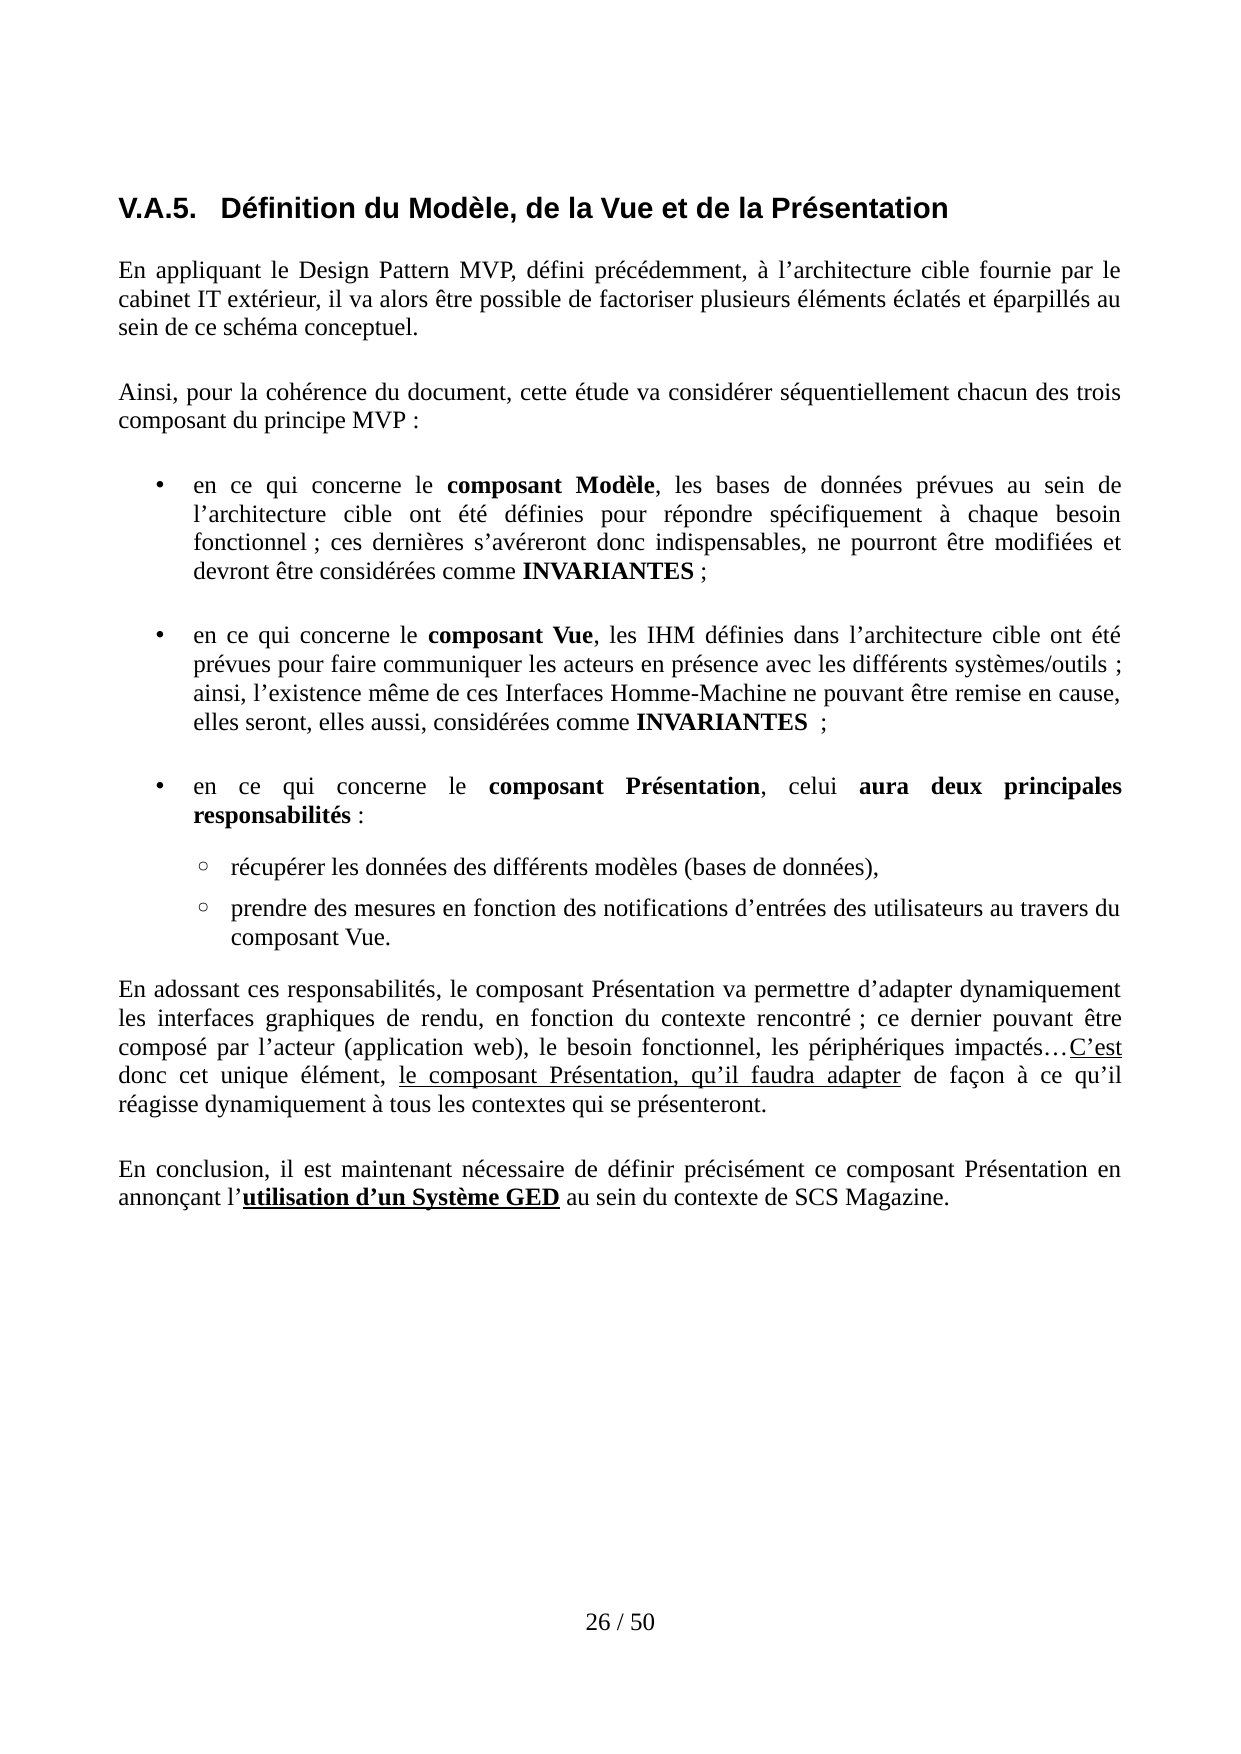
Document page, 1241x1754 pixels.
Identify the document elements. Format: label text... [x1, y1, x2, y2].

list en ce qui concerne le composant Présentation, celui aura deux principales responsabilités : [156, 771, 1122, 829]
text En appliquant le Design Pattern MVP, défini précédemment, à l’architecture cible fournie par le cabinet IT extérieur, il va alors être possible de factoriser plusieurs éléments éclatés et éparpillés au sein de ce schéma conceptuel. [118, 255, 1122, 341]
text Ainsi, pour la cohérence du document, cette étude va considérer séquentiellement chacun des trois composant du principe MVP : [118, 377, 1122, 434]
subtitle Définition du Modèle, de la Vue et de la Présentation [118, 191, 1122, 225]
list en ce qui concerne le composant Modèle, les bases de données prévues au sein de l’architecture cible ont été définies pour répondre spécifiquement à chaque besoin fonctionnel ; ces dernières s’avéreront donc indispensables, ne pourront être modifiées et devront être considérées comme INVARIANTES ; [156, 470, 1122, 585]
list prendre des mesures en fonction des notifications d’entrées des utilisateurs au travers du composant Vue. [193, 893, 1122, 951]
text En adossant ces responsabilités, le composant Présentation va permettre d’adapter dynamiquement les interfaces graphiques de rendu, en fonction du contexte rencontré ; ce dernier pouvant être composé par l’acteur (application web), le besoin fonctionnel, les périphériques impactés…C’est donc cet unique élément, le composant Présentation, qu’il faudra adapter de façon à ce qu’il réagisse dynamiquement à tous les contextes qui se présenteront. [118, 974, 1122, 1118]
text En conclusion, il est maintenant nécessaire de définir précisément ce composant Présentation en annonçant l’utilisation d’un Système GED au sein du contexte de SCS Magazine. [118, 1154, 1122, 1211]
list récupérer les données des différents modèles (bases de données), [193, 852, 1122, 881]
list en ce qui concerne le composant Vue, les IHM définies dans l’architecture cible ont été prévues pour faire communiquer les acteurs en présence avec les différents systèmes/outils ; ainsi, l’existence même de ces Interfaces Homme-Machine ne pouvant être remise en cause, elles seront, elles aussi, considérées comme INVARIANTES ; [156, 621, 1122, 736]
